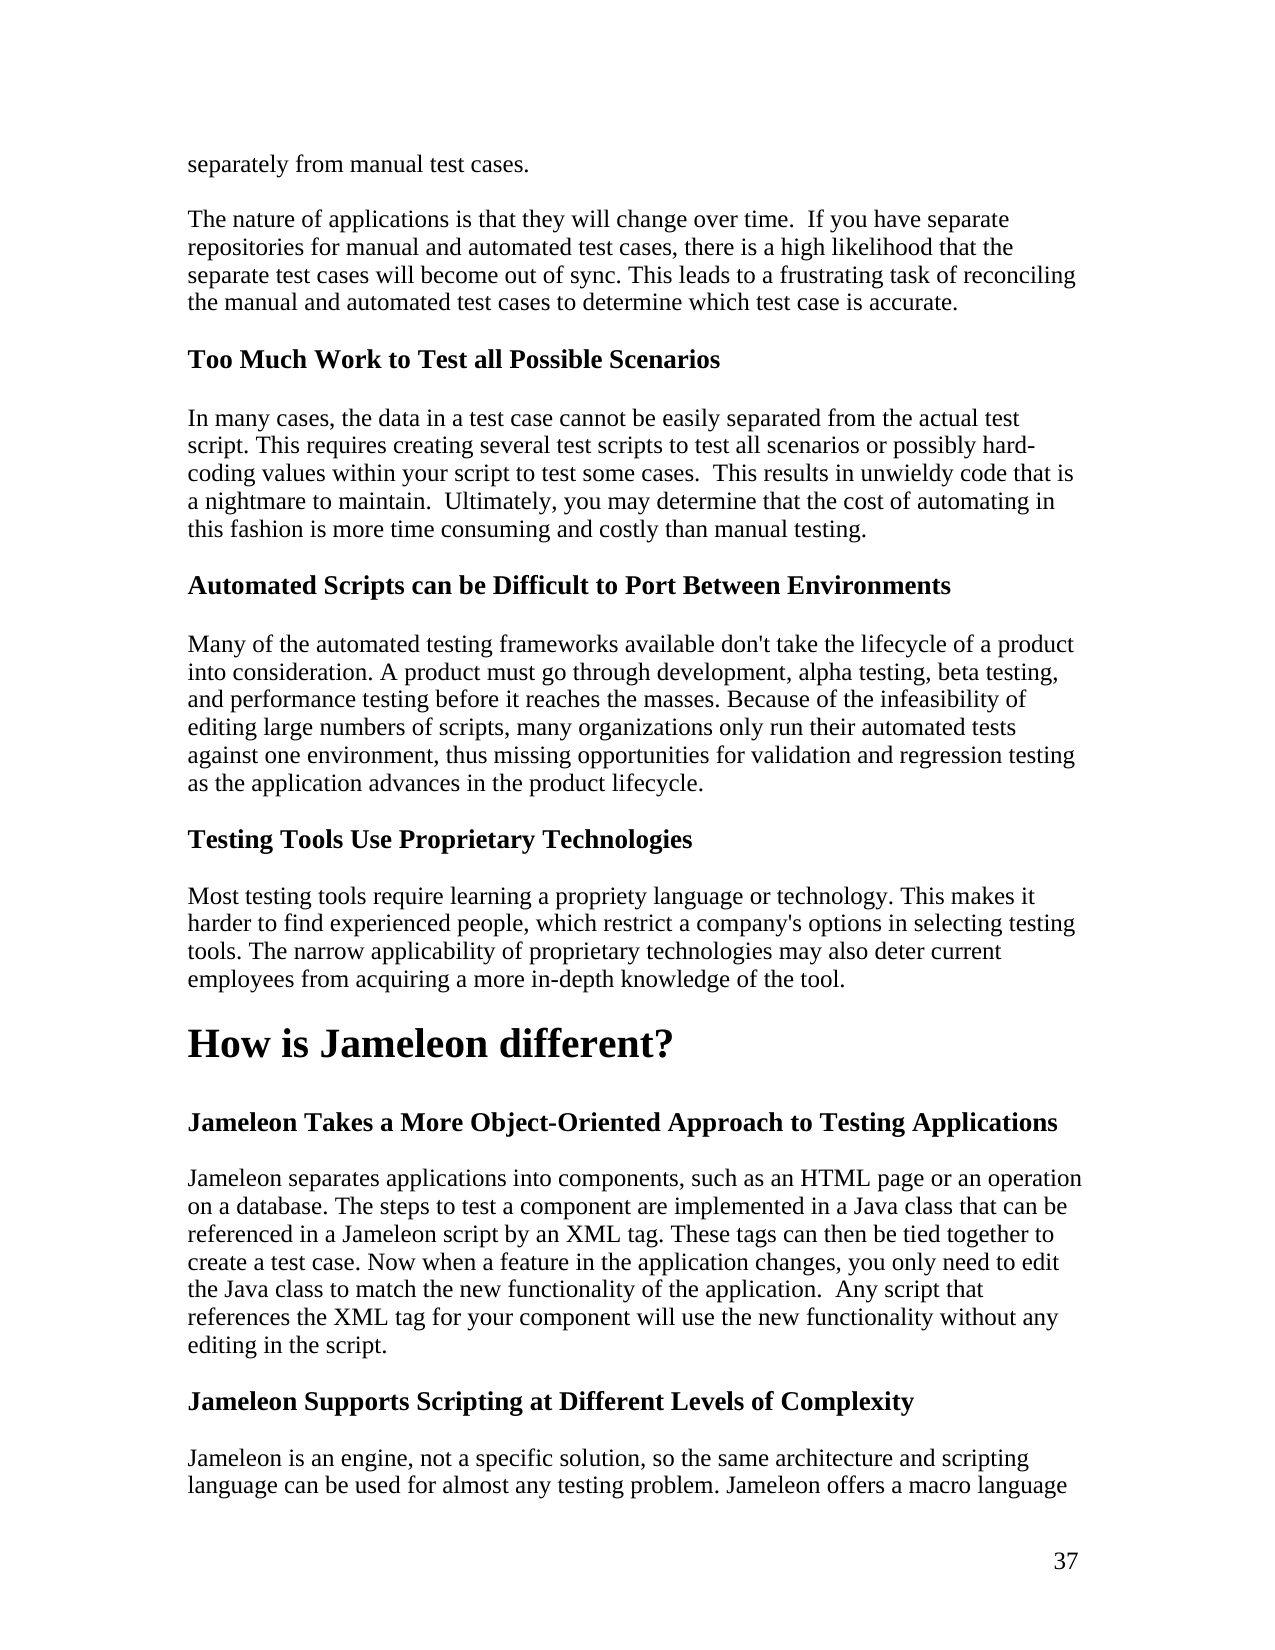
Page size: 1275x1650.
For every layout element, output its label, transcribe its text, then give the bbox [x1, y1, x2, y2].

text Many of the automated testing frameworks available don't take the lifecycle of a product into consideration. A product must go through development, alpha testing, beta testing, and performance testing before it reaches the masses. Because of the infeasibility of editing large numbers of scripts, many organizations only run their automated tests against one environment, thus missing opportunities for validation and regression testing as the application advances in the product lifecycle. [187, 600, 1087, 796]
text Testing Tools Use Proprietary Technologies [187, 824, 1087, 854]
subtitle How is Jameleon different? [187, 1020, 1087, 1067]
text The nature of applications is that they will change over time. If you have separate repositories for manual and automated test cases, there is a high likelihood that the separate test cases will become out of sync. This leads to a frustrating task of reconciling the manual and automated test cases to determine which test case is accurate. [187, 205, 1087, 316]
text Automated Scripts can be Difficult to Port Between Environments [187, 570, 1087, 600]
text Jameleon Takes a More Object-Oriented Approach to Testing Applications [187, 1107, 1087, 1164]
text In many cases, the data in a test case cannot be easily separated from the actual test script. This requires creating several test scripts to test all scenarios or possibly hard-coding values within your script to test some cases. This results in unwieldy code that is a nightmare to maintain. Ultimately, you may determine that the cost of automating in this fashion is more time consuming and costly than manual testing. [187, 374, 1087, 542]
text Most testing tools require learning a propriety language or technology. This makes it harder to find experienced people, which restrict a company's options in selecting testing tools. The narrow applicability of proprietary technologies may also deter current employees from acquiring a more in-depth knowledge of the tool. [187, 882, 1087, 993]
text separately from manual test cases. [187, 150, 1087, 205]
text Jameleon is an engine, not a specific solution, so the same architecture and scripting language can be used for almost any testing problem. Jameleon offers a macro language [187, 1444, 1087, 1499]
text Too Much Work to Test all Possible Scenarios [187, 344, 1087, 374]
text Jameleon Supports Scripting at Different Levels of Complexity [187, 1386, 1087, 1444]
text Jameleon separates applications into components, such as an HTML page or an operation on a database. The steps to test a component are implemented in a Java class that can be referenced in a Jameleon script by an XML tag. These tags can then be tied together to create a test case. Now when a feature in the application changes, you only need to edit the Java class to match the new functionality of the application. Any script that references the XML tag for your component will use the new functionality without any editing in the script. [187, 1164, 1087, 1358]
